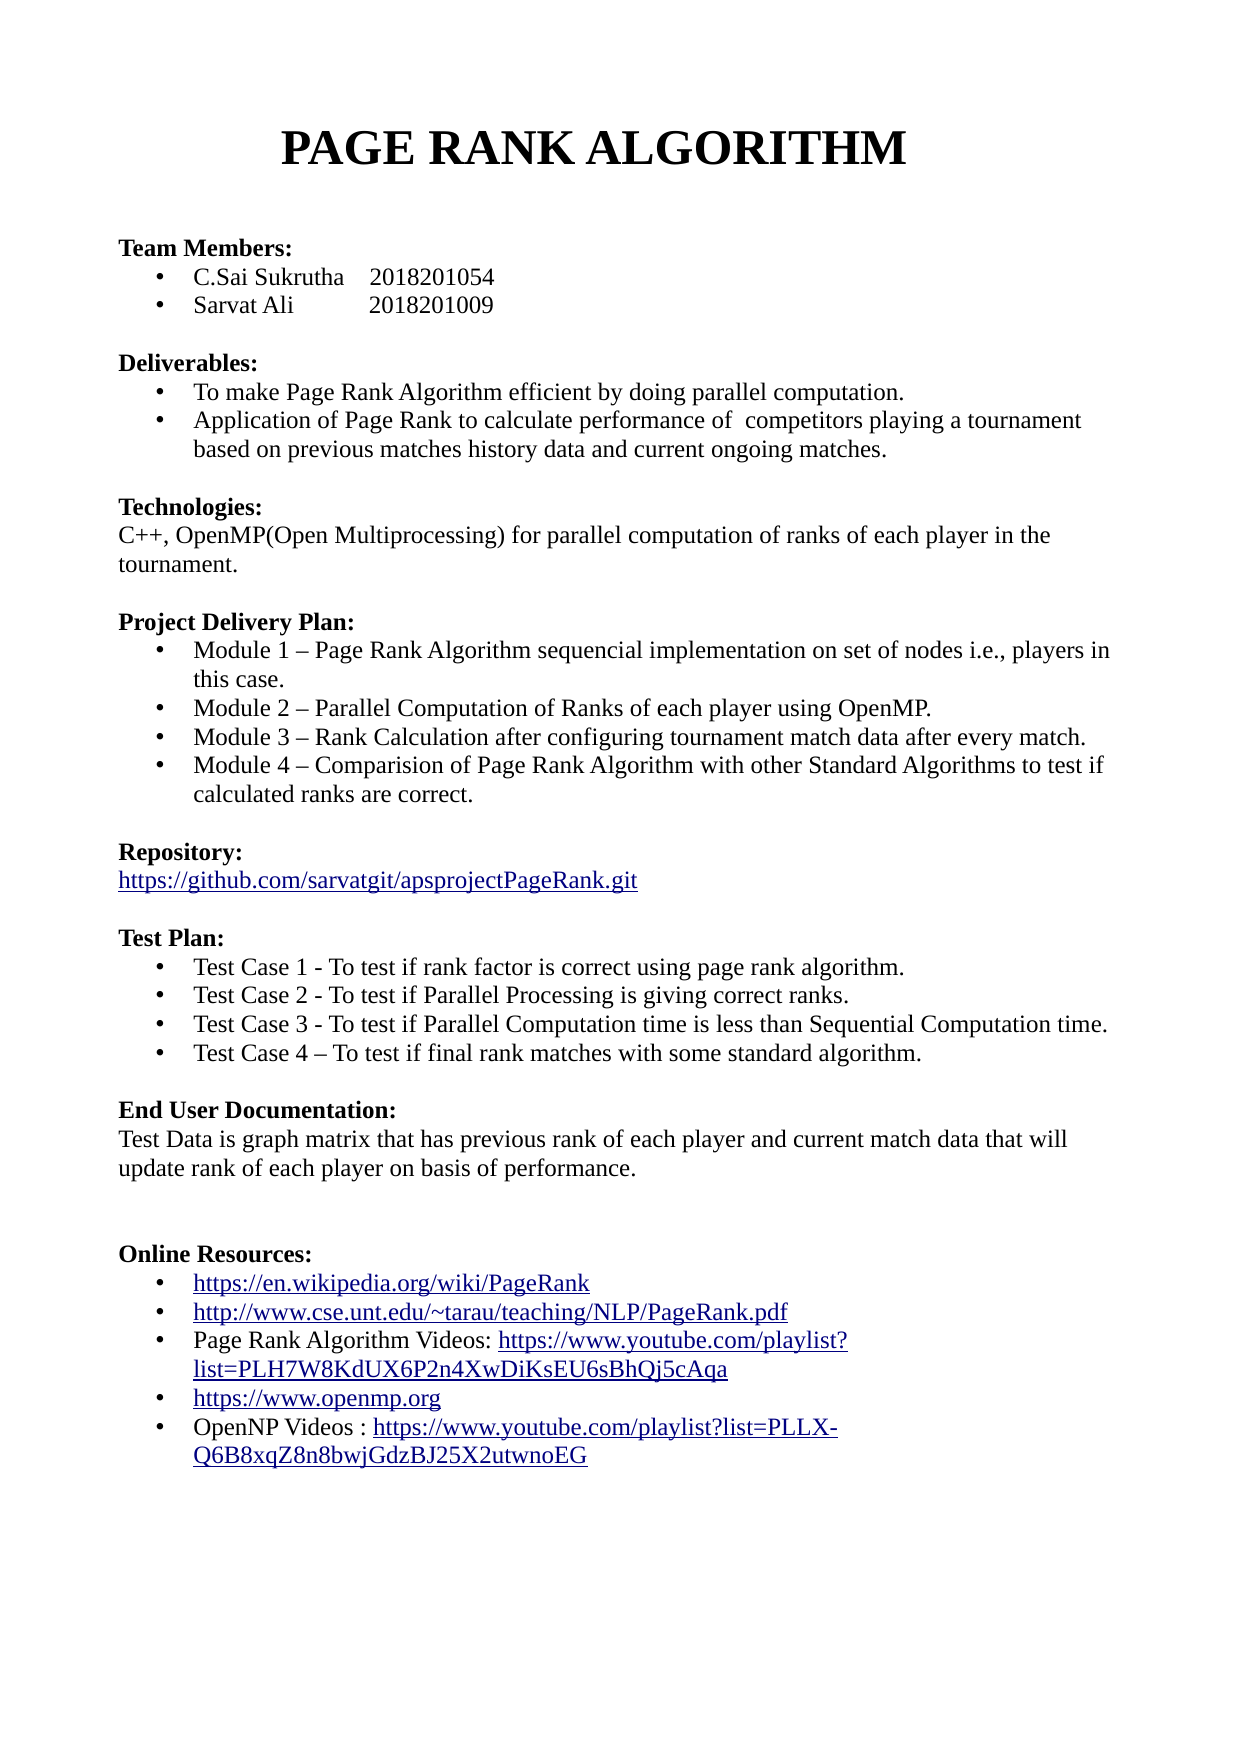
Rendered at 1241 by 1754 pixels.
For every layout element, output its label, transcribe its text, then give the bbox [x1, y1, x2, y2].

list Sarvat Ali 2018201009 [156, 291, 1122, 319]
list http://www.cse.unt.edu/~tarau/teaching/NLP/PageRank.pdf [156, 1297, 1122, 1326]
text Online Resources: [118, 1239, 1122, 1268]
list Test Case 2 - To test if Parallel Processing is giving correct ranks. [156, 981, 1122, 1009]
list https://www.openmp.org [156, 1383, 1122, 1412]
text Deliverables: [118, 348, 1122, 377]
text PAGE RANK ALGORITHM [118, 118, 1122, 176]
list Page Rank Algorithm Videos: https://www.youtube.com/playlist?list=PLH7W8KdUX6P2n4XwDiKsEU6sBhQj5cAqa [156, 1326, 1122, 1383]
text End User Documentation: [118, 1096, 1122, 1124]
text C++, OpenMP(Open Multiprocessing) for parallel computation of ranks of each player in the tournament. [118, 521, 1122, 578]
list Module 1 – Page Rank Algorithm sequencial implementation on set of nodes i.e., players in this case. [156, 636, 1122, 693]
text Project Delivery Plan: [118, 607, 1122, 636]
text Team Members: [118, 233, 1122, 262]
list Test Case 3 - To test if Parallel Computation time is less than Sequential Computation time. [156, 1009, 1122, 1038]
list Test Case 4 – To test if final rank matches with some standard algorithm. [156, 1038, 1122, 1067]
list Test Case 1 - To test if rank factor is correct using page rank algorithm. [156, 952, 1122, 981]
list Module 3 – Rank Calculation after configuring tournament match data after every match. [156, 722, 1122, 751]
list OpenNP Videos : https://www.youtube.com/playlist?list=PLLX-Q6B8xqZ8n8bwjGdzBJ25X2utwnoEG [156, 1412, 1122, 1469]
list Application of Page Rank to calculate performance of competitors playing a tournament based on previous matches history data and current ongoing matches. [156, 406, 1122, 463]
list https://en.wikipedia.org/wiki/PageRank [156, 1268, 1122, 1297]
text Technologies: [118, 492, 1122, 521]
text Repository: [118, 837, 1122, 866]
list C.Sai Sukrutha 2018201054 [156, 262, 1122, 291]
text https://github.com/sarvatgit/apsprojectPageRank.git [118, 866, 1122, 894]
list Module 2 – Parallel Computation of Ranks of each player using OpenMP. [156, 693, 1122, 722]
list Module 4 – Comparision of Page Rank Algorithm with other Standard Algorithms to test if calculated ranks are correct. [156, 751, 1122, 808]
text Test Plan: [118, 923, 1122, 952]
text Test Data is graph matrix that has previous rank of each player and current match data that will update rank of each player on basis of performance. [118, 1124, 1122, 1182]
list To make Page Rank Algorithm efficient by doing parallel computation. [156, 377, 1122, 406]
